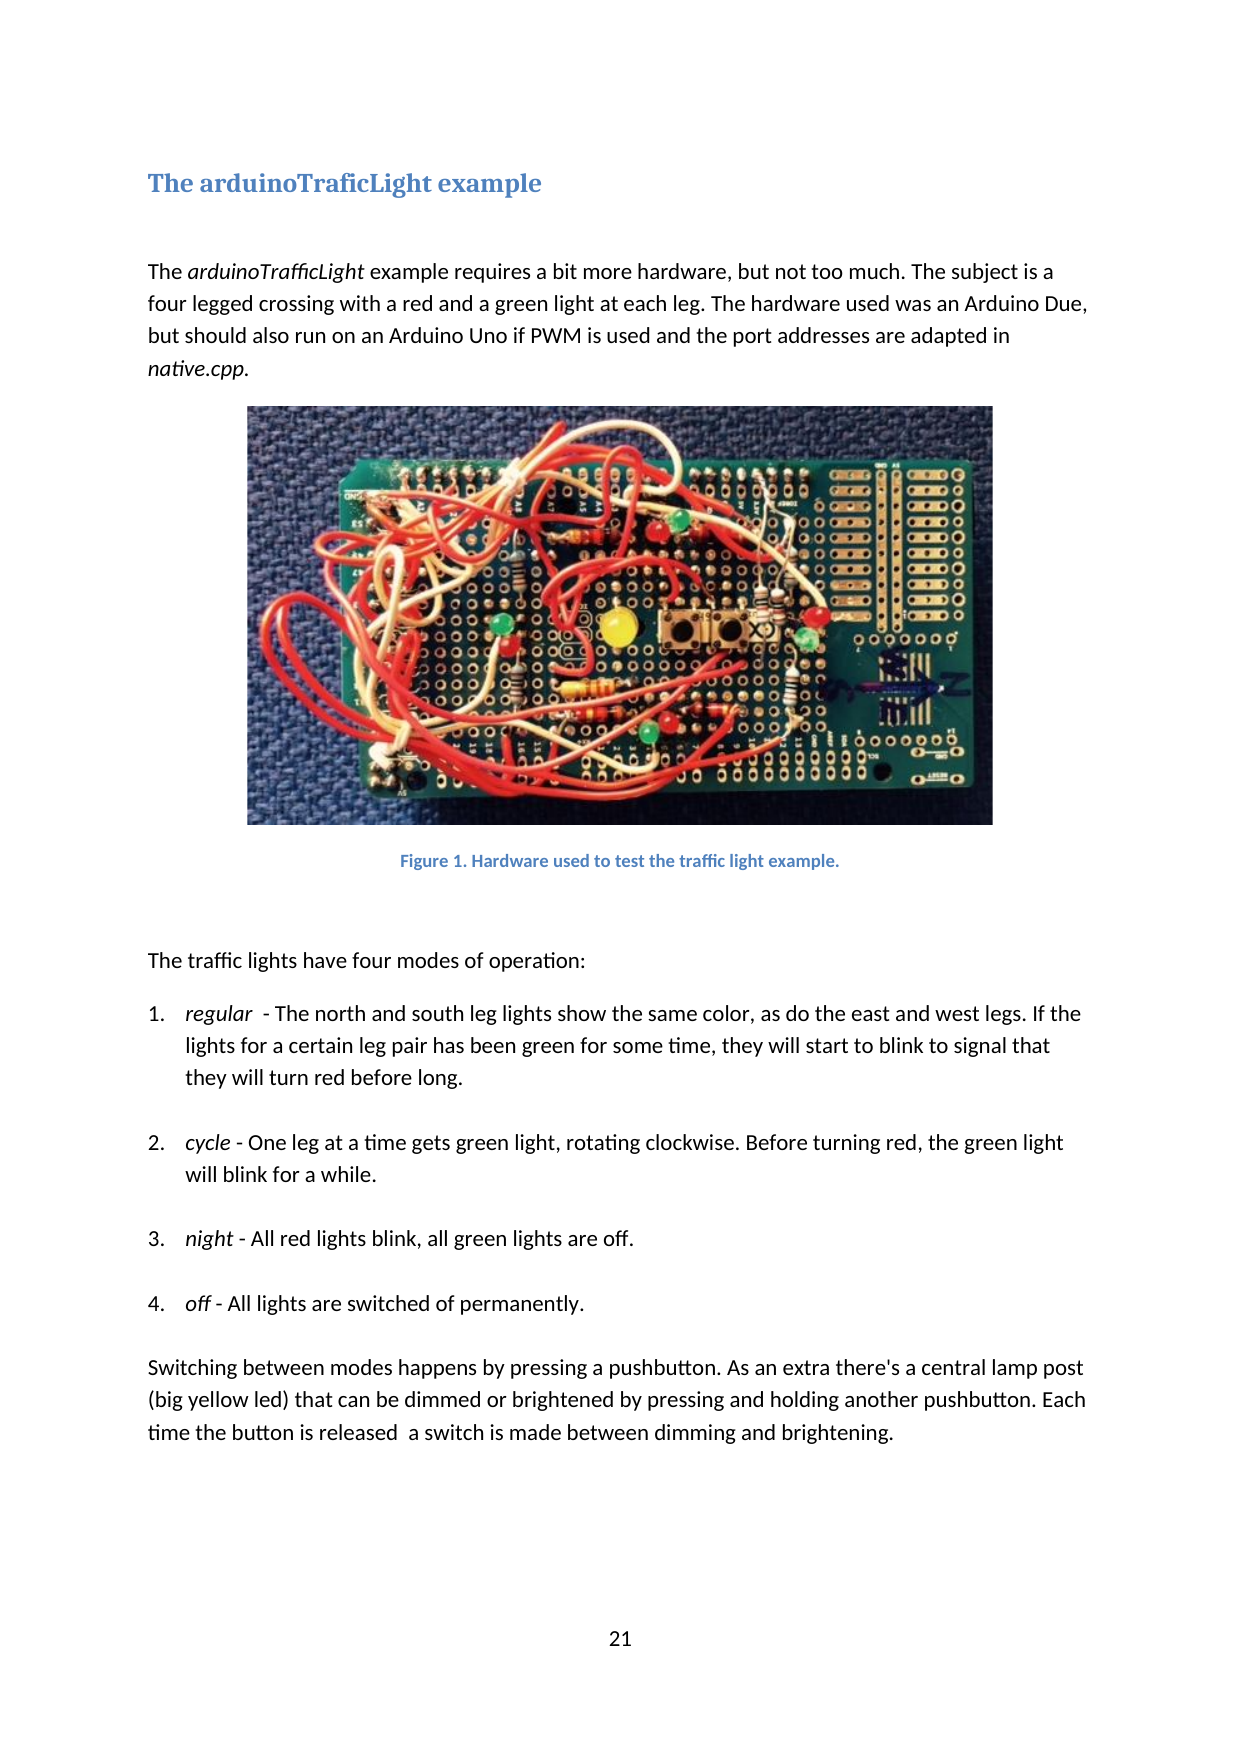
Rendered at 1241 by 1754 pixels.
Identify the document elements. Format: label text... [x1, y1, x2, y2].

text Switching between modes happens by pressing a pushbutton. As an extra there's a central lamp post (big yellow led) that can be dimmed or brightened by pressing and holding another pushbutton. Each time the button is released a switch is made between dimming and brightening. [148, 1353, 1093, 1446]
list off - All lights are switched of permanently. [148, 1289, 1093, 1317]
list night - All red lights blink, all green lights are off. [148, 1224, 1093, 1252]
text The traffic lights have four modes of operation: [148, 946, 1093, 974]
text The arduinoTrafficLight example requires a bit more hardware, but not too much. The subject is a four legged crossing with a red and a green light at each leg. The hardware used was an Arduino Due, but should also run on an Arduino Uno if PWM is used and the port addresses are adapted in native.cpp. [148, 257, 1093, 382]
subtitle The arduinoTraficLight example [148, 168, 1093, 199]
list regular - The north and south leg lights show the same color, as do the east and west legs. If the lights for a certain leg pair has been green for some time, they will start to blink to signal that they will turn red before long. [148, 999, 1093, 1092]
picture [247, 406, 993, 825]
text Figure 1. Hardware used to test the traffic light example. [148, 849, 1093, 872]
list cycle - One leg at a time gets green light, rotating clockwise. Before turning red, the green light will blink for a while. [148, 1128, 1093, 1188]
